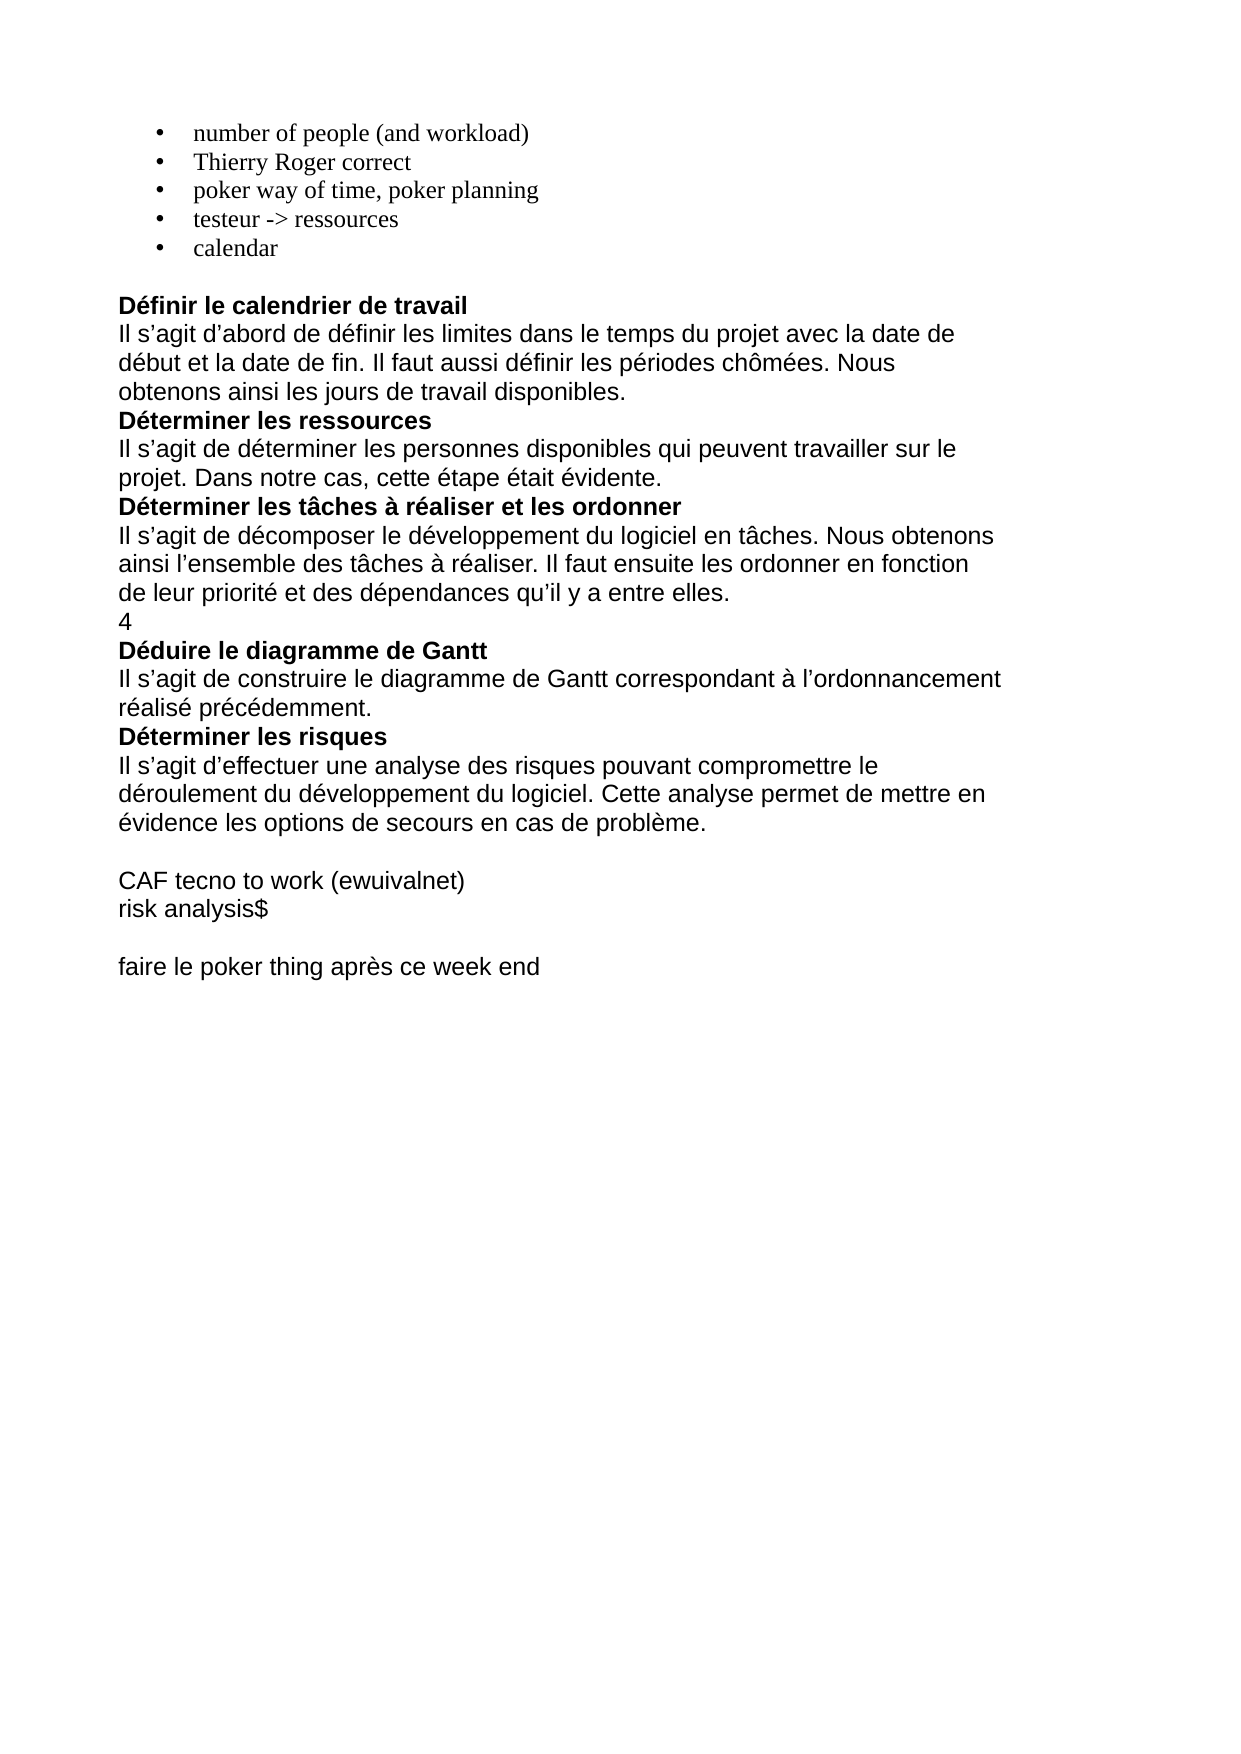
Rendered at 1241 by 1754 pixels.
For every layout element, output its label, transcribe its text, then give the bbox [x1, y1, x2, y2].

text 4 [118, 607, 1122, 636]
text réalisé précédemment. [118, 693, 1122, 722]
list testeur -> ressources [156, 204, 1122, 233]
list poker way of time, poker planning [156, 176, 1122, 204]
text début et la date de fin. Il faut aussi définir les périodes chômées. Nous [118, 348, 1122, 377]
text Il s’agit d’abord de définir les limites dans le temps du projet avec la date de [118, 319, 1122, 348]
text CAF tecno to work (ewuivalnet) [118, 866, 1122, 894]
list Thierry Roger correct [156, 147, 1122, 176]
text Déterminer les tâches à réaliser et les ordonner [118, 492, 1122, 521]
text obtenons ainsi les jours de travail disponibles. [118, 377, 1122, 406]
text projet. Dans notre cas, cette étape était évidente. [118, 463, 1122, 492]
text Déterminer les ressources [118, 406, 1122, 434]
text Déterminer les risques [118, 722, 1122, 751]
list calendar [156, 233, 1122, 262]
text de leur priorité et des dépendances qu’il y a entre elles. [118, 578, 1122, 607]
text risk analysis$ [118, 894, 1122, 923]
text Il s’agit d’effectuer une analyse des risques pouvant compromettre le [118, 751, 1122, 779]
text faire le poker thing après ce week end [118, 952, 1122, 981]
text ainsi l’ensemble des tâches à réaliser. Il faut ensuite les ordonner en fonction [118, 549, 1122, 578]
text Il s’agit de construire le diagramme de Gantt correspondant à l’ordonnancement [118, 664, 1122, 693]
text Il s’agit de déterminer les personnes disponibles qui peuvent travailler sur le [118, 434, 1122, 463]
text déroulement du développement du logiciel. Cette analyse permet de mettre en [118, 779, 1122, 808]
text Il s’agit de décomposer le développement du logiciel en tâches. Nous obtenons [118, 521, 1122, 549]
list number of people (and workload) [156, 118, 1122, 147]
text Définir le calendrier de travail [118, 291, 1122, 319]
text évidence les options de secours en cas de problème. [118, 808, 1122, 837]
text Déduire le diagramme de Gantt [118, 636, 1122, 664]
